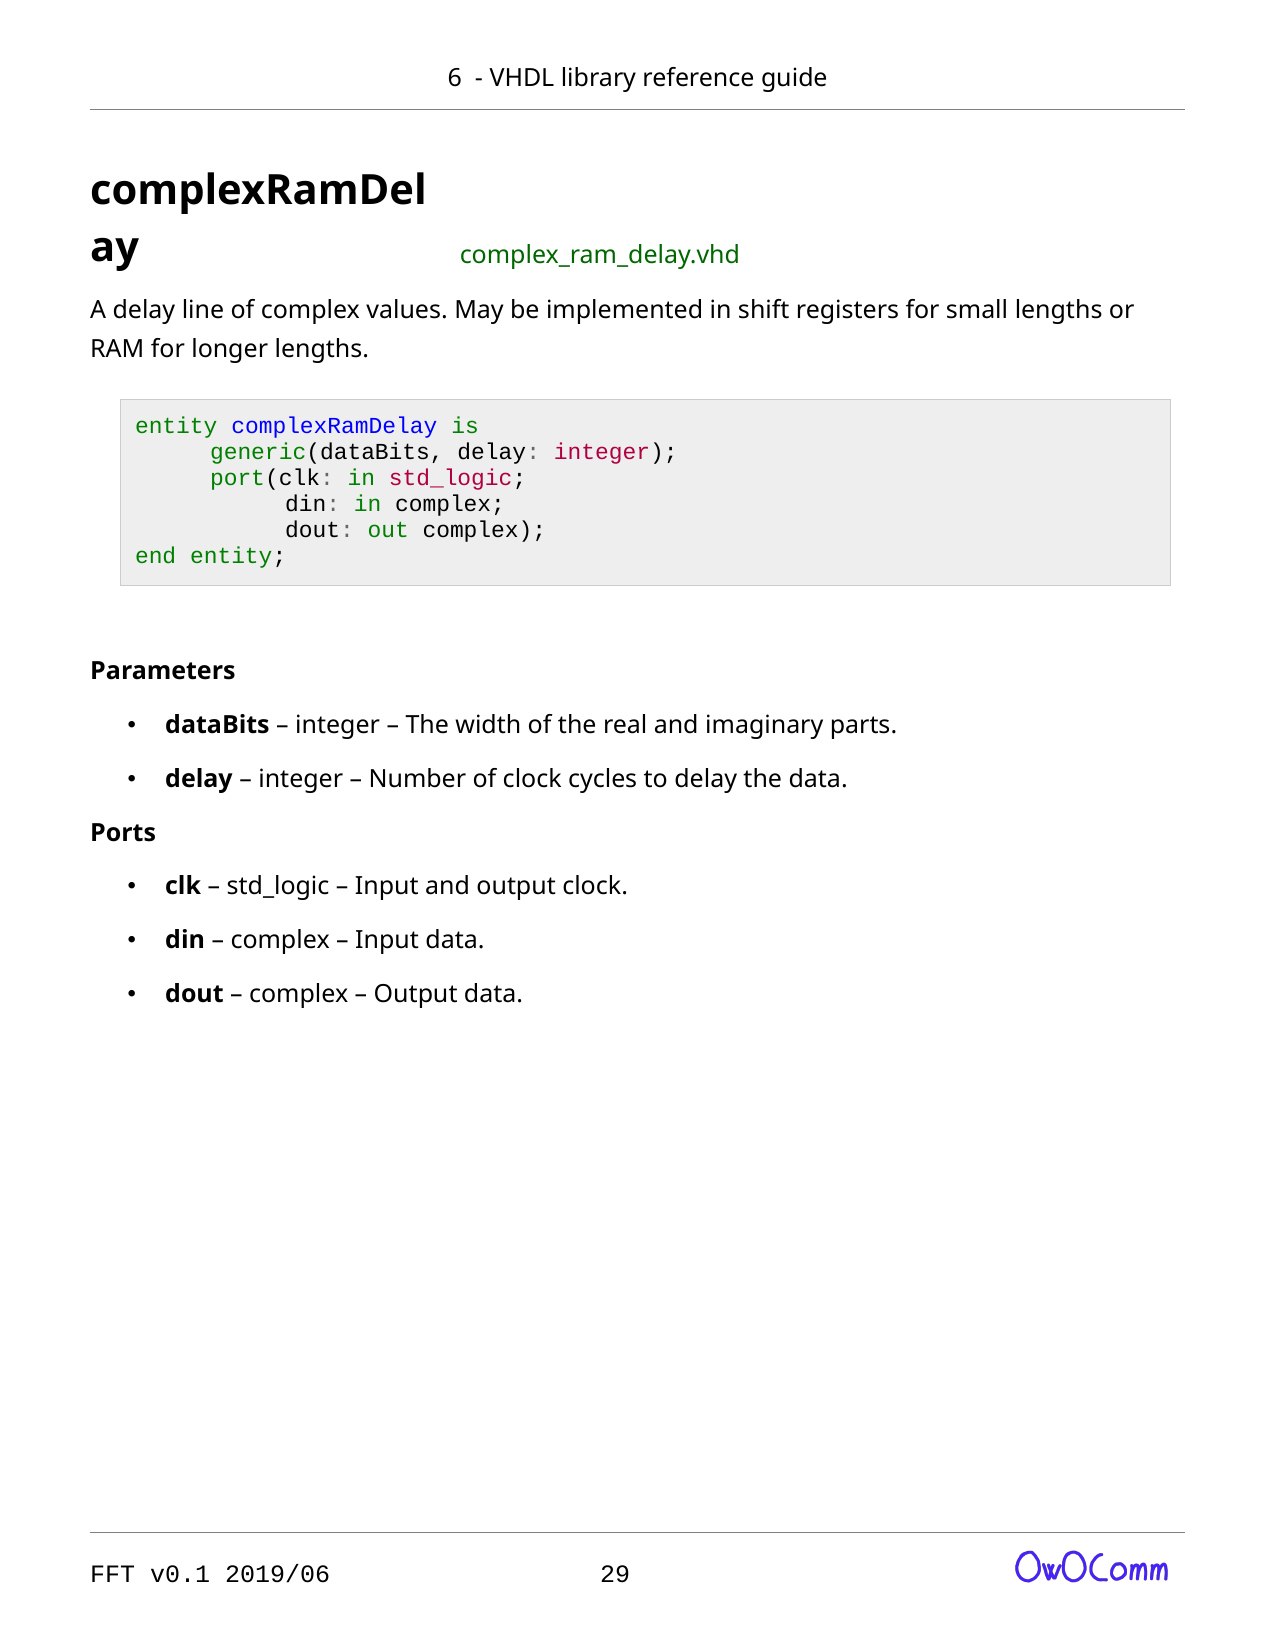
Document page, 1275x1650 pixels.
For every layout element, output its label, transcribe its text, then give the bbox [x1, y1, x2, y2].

list dataBits – integer – The width of the real and imaginary parts. [127, 707, 1185, 741]
table_header complex_ram_delay.vhd [445, 139, 906, 291]
list din – complex – Input data. [127, 922, 1185, 956]
text Parameters [90, 653, 1185, 687]
list dout – complex – Output data. [127, 976, 1185, 1009]
text A delay line of complex values. May be implemented in shift registers for small lengths or RAM for longer lengths. [90, 291, 1185, 364]
text Ports [90, 814, 1185, 848]
picture [1005, 1544, 1178, 1589]
table_header complexRamDelay [90, 139, 444, 291]
list delay – integer – Number of clock cycles to delay the data. [127, 761, 1185, 794]
list clk – std_logic – Input and output clock. [127, 868, 1185, 902]
